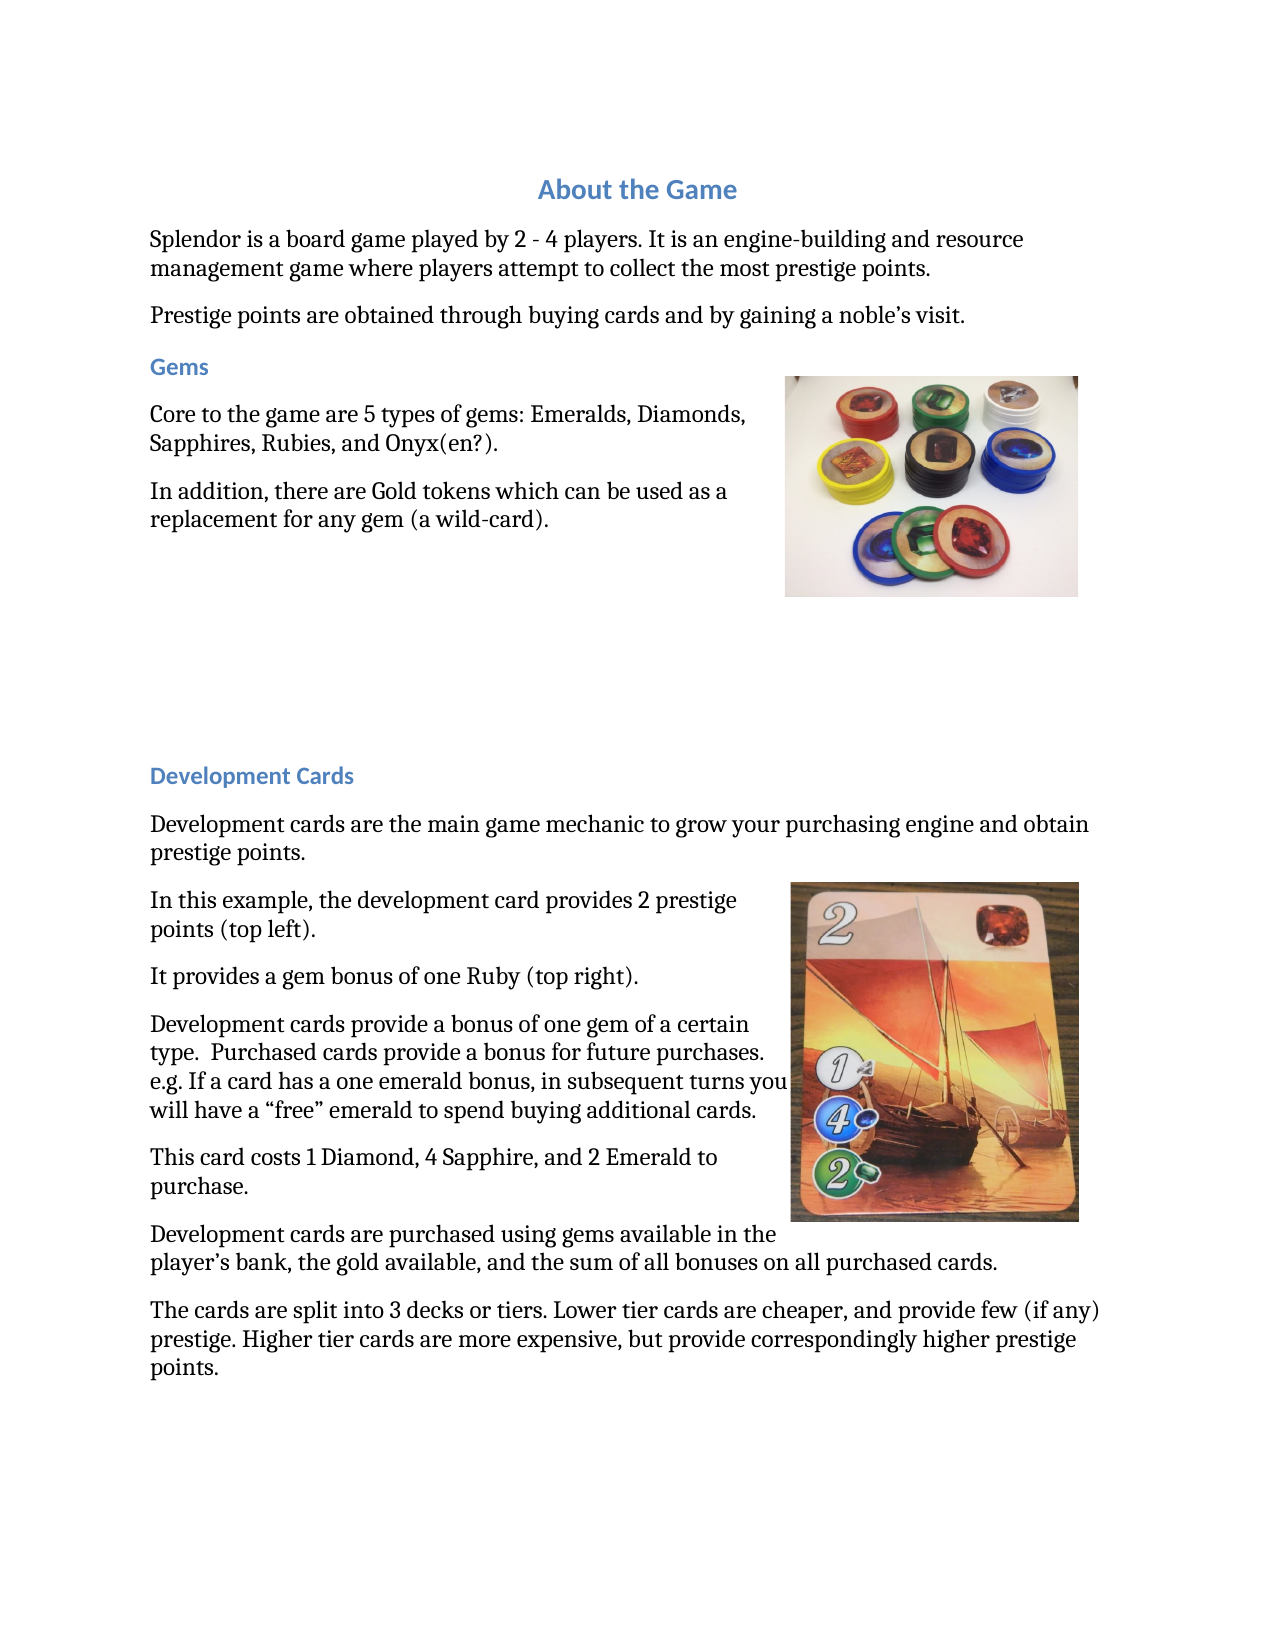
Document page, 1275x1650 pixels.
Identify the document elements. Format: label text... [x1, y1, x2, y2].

text It provides a gem bonus of one Ruby (top right). [150, 962, 790, 991]
text Development cards provide a bonus of one gem of a certain type. Purchased cards provide a bonus for future purchases. e.g. If a card has a one emerald bonus, in subsequent turns you will have a “free” emerald to spend buying additional cards. [150, 1009, 790, 1124]
text Development cards are the main game mechanic to grow your purchasing engine and obtain prestige points. [150, 809, 1125, 867]
text Splendor is a board game played by 2 - 4 players. It is an engine-building and resource management game where players attempt to collect the most prestige points. [150, 225, 1125, 283]
text [1079, 400, 1125, 458]
text Development cards are purchased using gems available in the player’s bank, the gold available, and the sum of all bonuses on all purchased cards. [150, 1219, 1125, 1277]
picture [784, 376, 1079, 597]
picture [790, 882, 1079, 1222]
text [1079, 886, 1125, 943]
text In this example, the development card provides 2 prestige points (top left). [150, 886, 790, 943]
text Prestige points are obtained through buying cards and by gaining a noble’s visit. [150, 301, 1125, 330]
text [1079, 962, 1125, 991]
subtitle About the Game [150, 171, 1125, 206]
text [1079, 1143, 1125, 1201]
text [1079, 1009, 1125, 1124]
subtitle Development Cards [150, 760, 1125, 791]
text The cards are split into 3 decks or tiers. Lower tier cards are cheaper, and provide few (if any) prestige. Higher tier cards are more expensive, but provide correspondingly higher prestige points. [150, 1296, 1125, 1382]
text [1079, 477, 1125, 534]
text In addition, there are Gold tokens which can be used as a replacement for any gem (a wild-card). [150, 477, 784, 534]
text This card costs 1 Diamond, 4 Sapphire, and 2 Emerald to purchase. [150, 1143, 790, 1201]
text Core to the game are 5 types of gems: Emeralds, Diamonds, Sapphires, Rubies, and Onyx(en?). [150, 400, 784, 458]
subtitle Gems [150, 351, 1125, 382]
